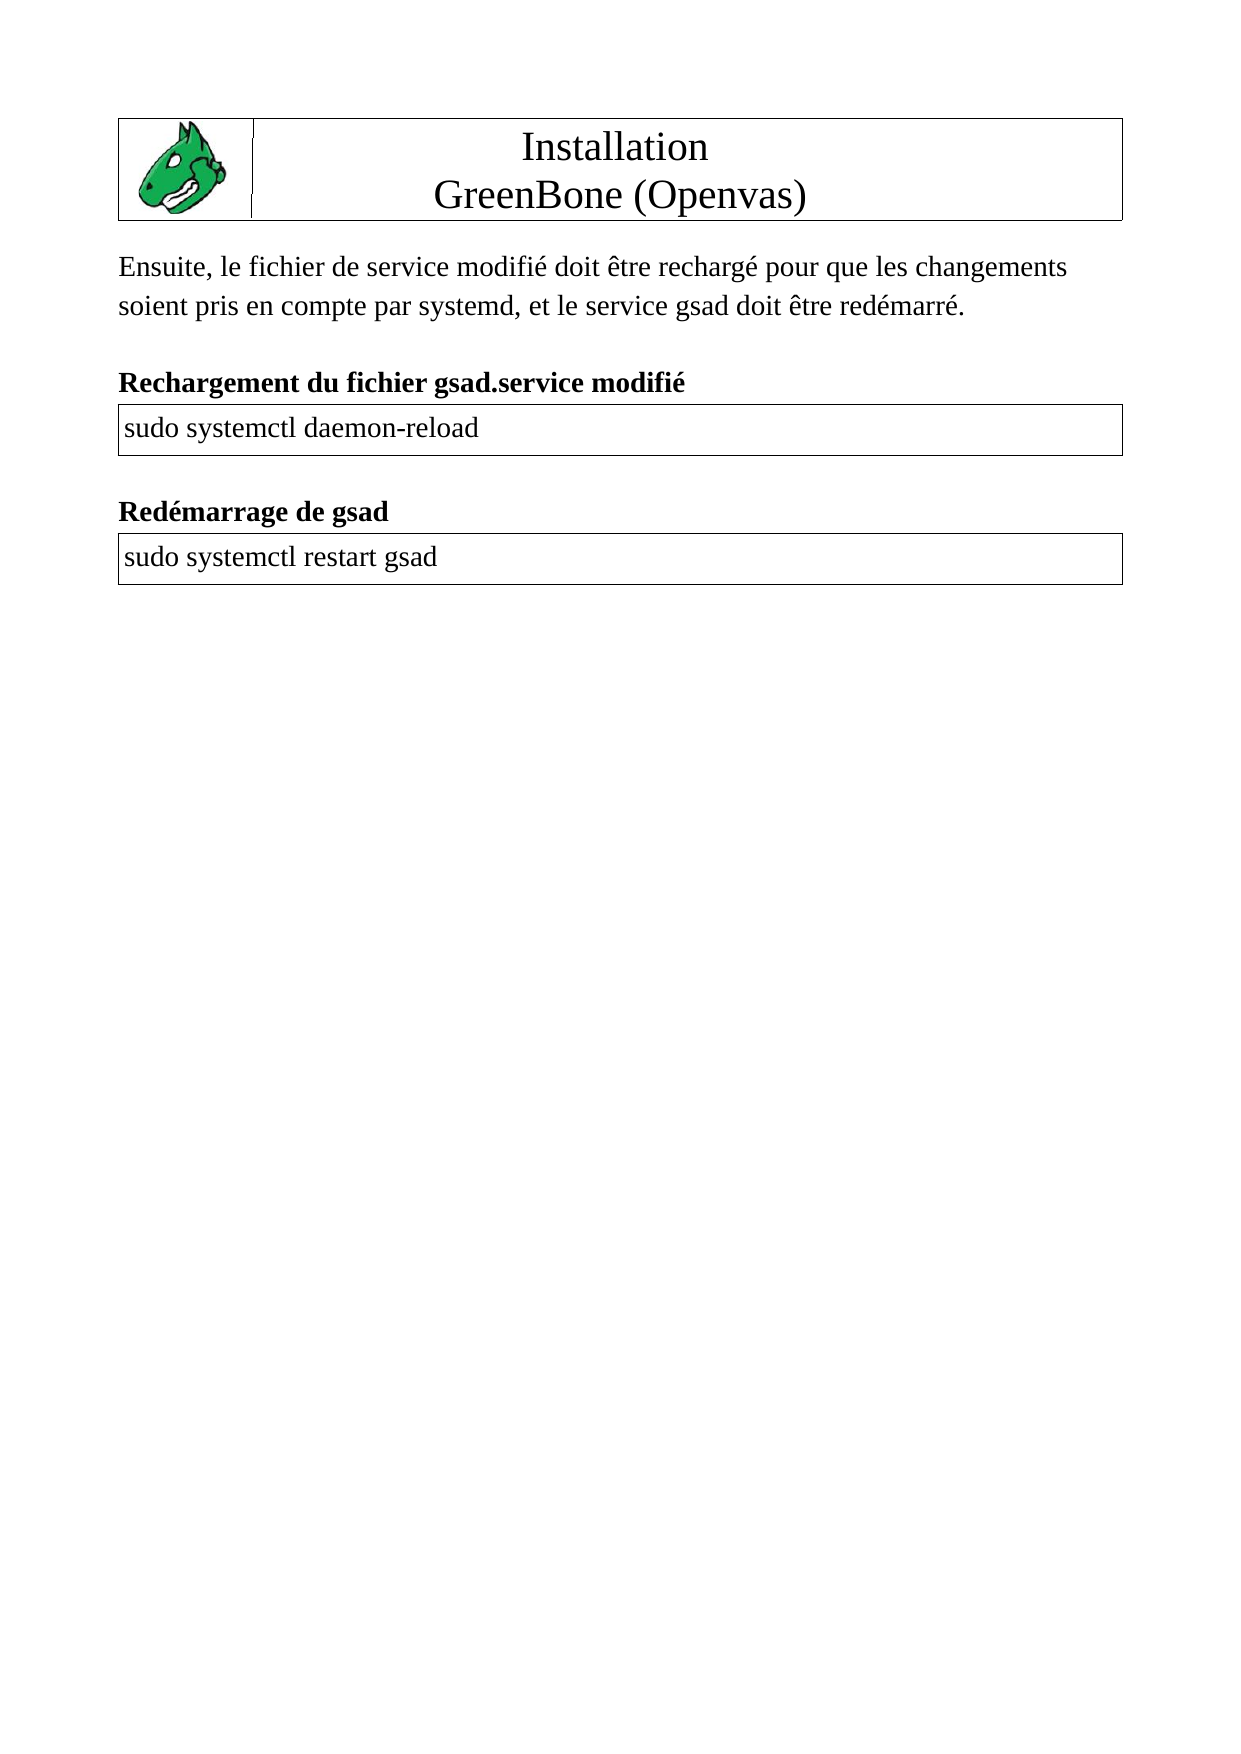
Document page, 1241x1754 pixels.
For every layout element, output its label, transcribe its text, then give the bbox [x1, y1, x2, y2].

picture [138, 121, 237, 214]
table_header sudo systemctl restart gsad [119, 534, 1122, 584]
text Redémarrage de gsad [118, 494, 1122, 528]
table_header sudo systemctl daemon-reload [119, 405, 1122, 455]
text Ensuite, le fichier de service modifié doit être rechargé pour que les changements soient pris en compte par systemd, et le service gsad doit être redémarré. [118, 249, 1122, 322]
text Rechargement du fichier gsad.service modifié [118, 365, 1122, 399]
